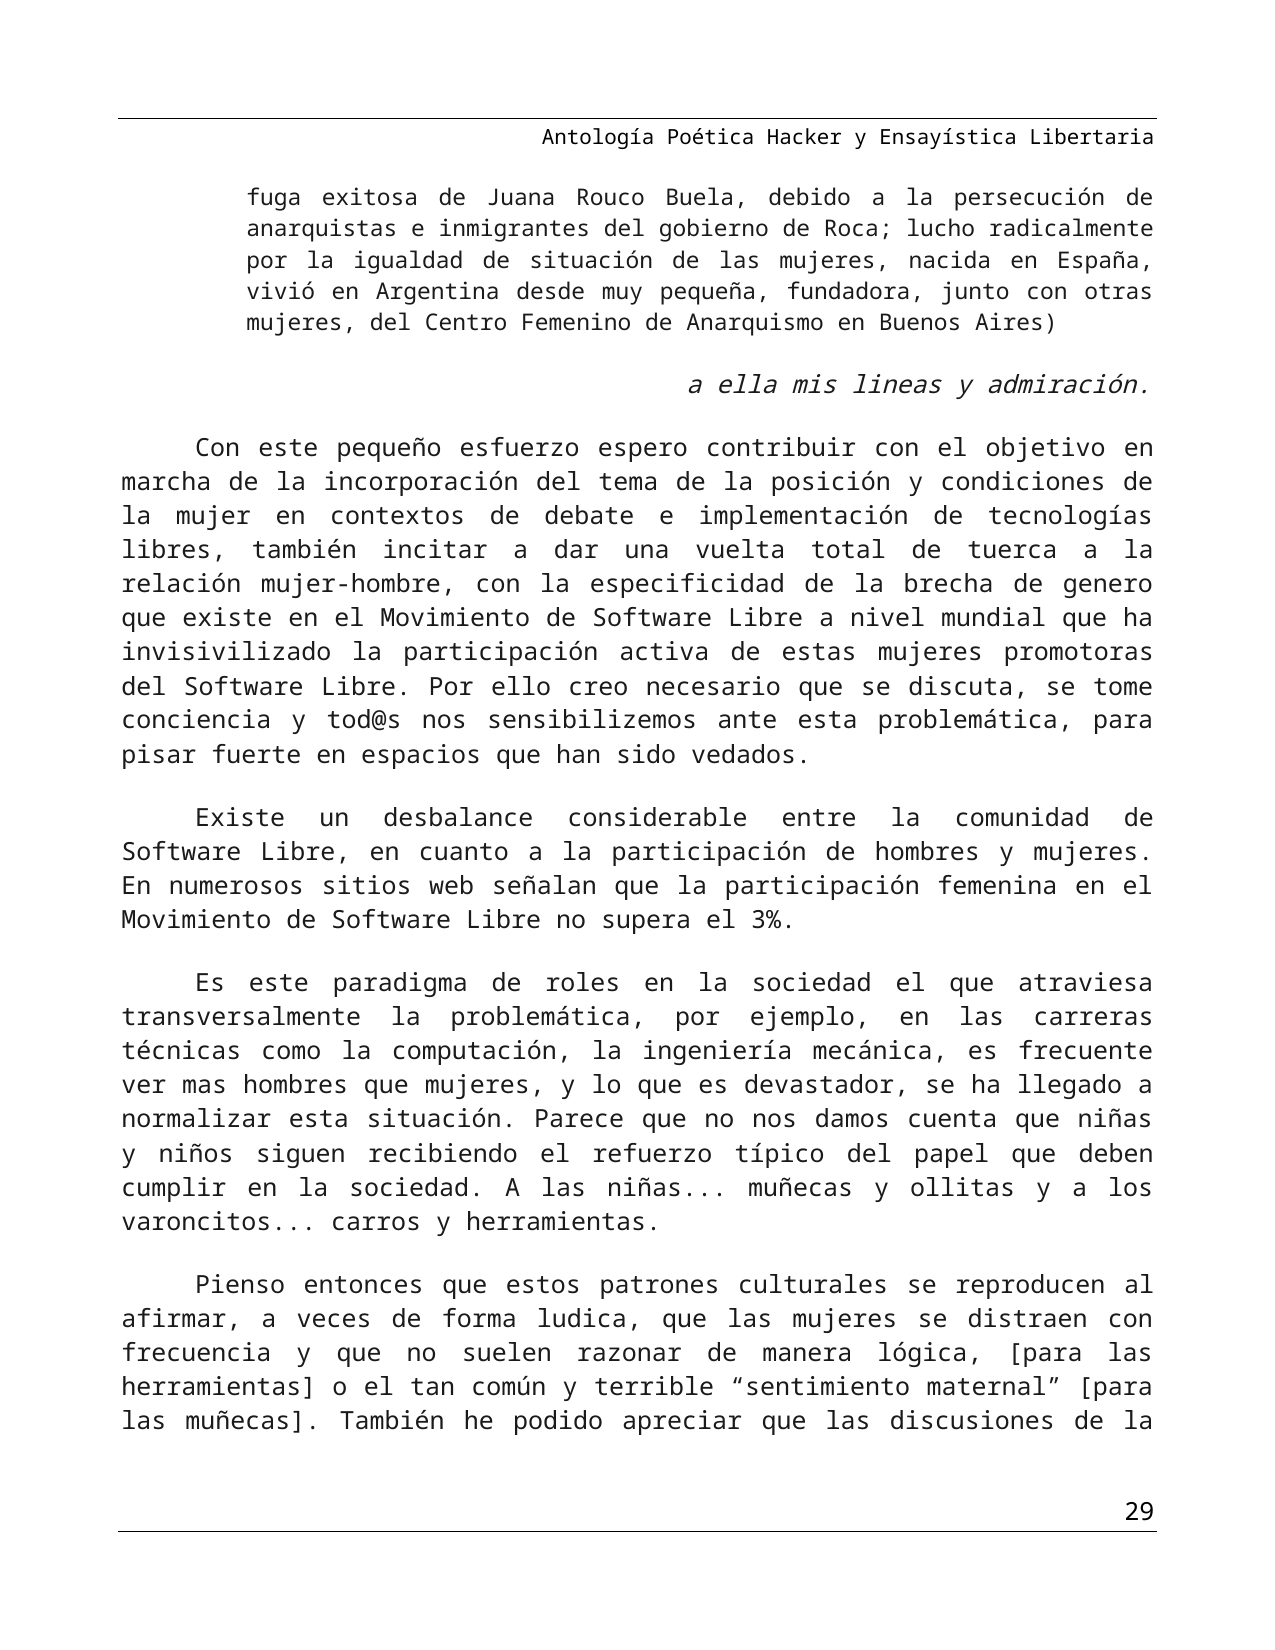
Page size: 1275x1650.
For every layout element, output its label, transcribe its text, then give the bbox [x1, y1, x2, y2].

text Existe un desbalance considerable entre la comunidad de Software Libre, en cuanto a la participación de hombres y mujeres. En numerosos sitios web señalan que la participación femenina en el Movimiento de Software Libre no supera el 3%. [121, 799, 1154, 936]
text Es este paradigma de roles en la sociedad el que atraviesa transversalmente la problemática, por ejemplo, en las carreras técnicas como la computación, la ingeniería mecánica, es frecuente ver mas hombres que mujeres, y lo que es devastador, se ha llegado a normalizar esta situación. Parece que no nos damos cuenta que niñas y niños siguen recibiendo el refuerzo típico del papel que deben cumplir en la sociedad. A las niñas... muñecas y ollitas y a los varoncitos... carros y herramientas. [121, 965, 1154, 1237]
text Con este pequeño esfuerzo espero contribuir con el objetivo en marcha de la incorporación del tema de la posición y condiciones de la mujer en contextos de debate e implementación de tecnologías libres, también incitar a dar una vuelta total de tuerca a la relación mujer-hombre, con la especificidad de la brecha de genero que existe en el Movimiento de Software Libre a nivel mundial que ha invisivilizado la participación activa de estas mujeres promotoras del Software Libre. Por ello creo necesario que se discuta, se tome conciencia y tod@s nos sensibilizemos ante esta problemática, para pisar fuerte en espacios que han sido vedados. [121, 430, 1154, 770]
text Pienso entonces que estos patrones culturales se reproducen al afirmar, a veces de forma ludica, que las mujeres se distraen con frecuencia y que no suelen razonar de manera lógica, [para las herramientas] o el tan común y terrible “sentimiento maternal” [para las muñecas]. También he podido apreciar que las discusiones de la [121, 1267, 1154, 1437]
text a ella mis lineas y admiración. [246, 366, 1154, 401]
text fuga exitosa de Juana Rouco Buela, debido a la persecución de anarquistas e inmigrantes del gobierno de Roca; lucho radicalmente por la igualdad de situación de las mujeres, nacida en España, vivió en Argentina desde muy pequeña, fundadora, junto con otras mujeres, del Centro Femenino de Anarquismo en Buenos Aires) [246, 181, 1154, 337]
